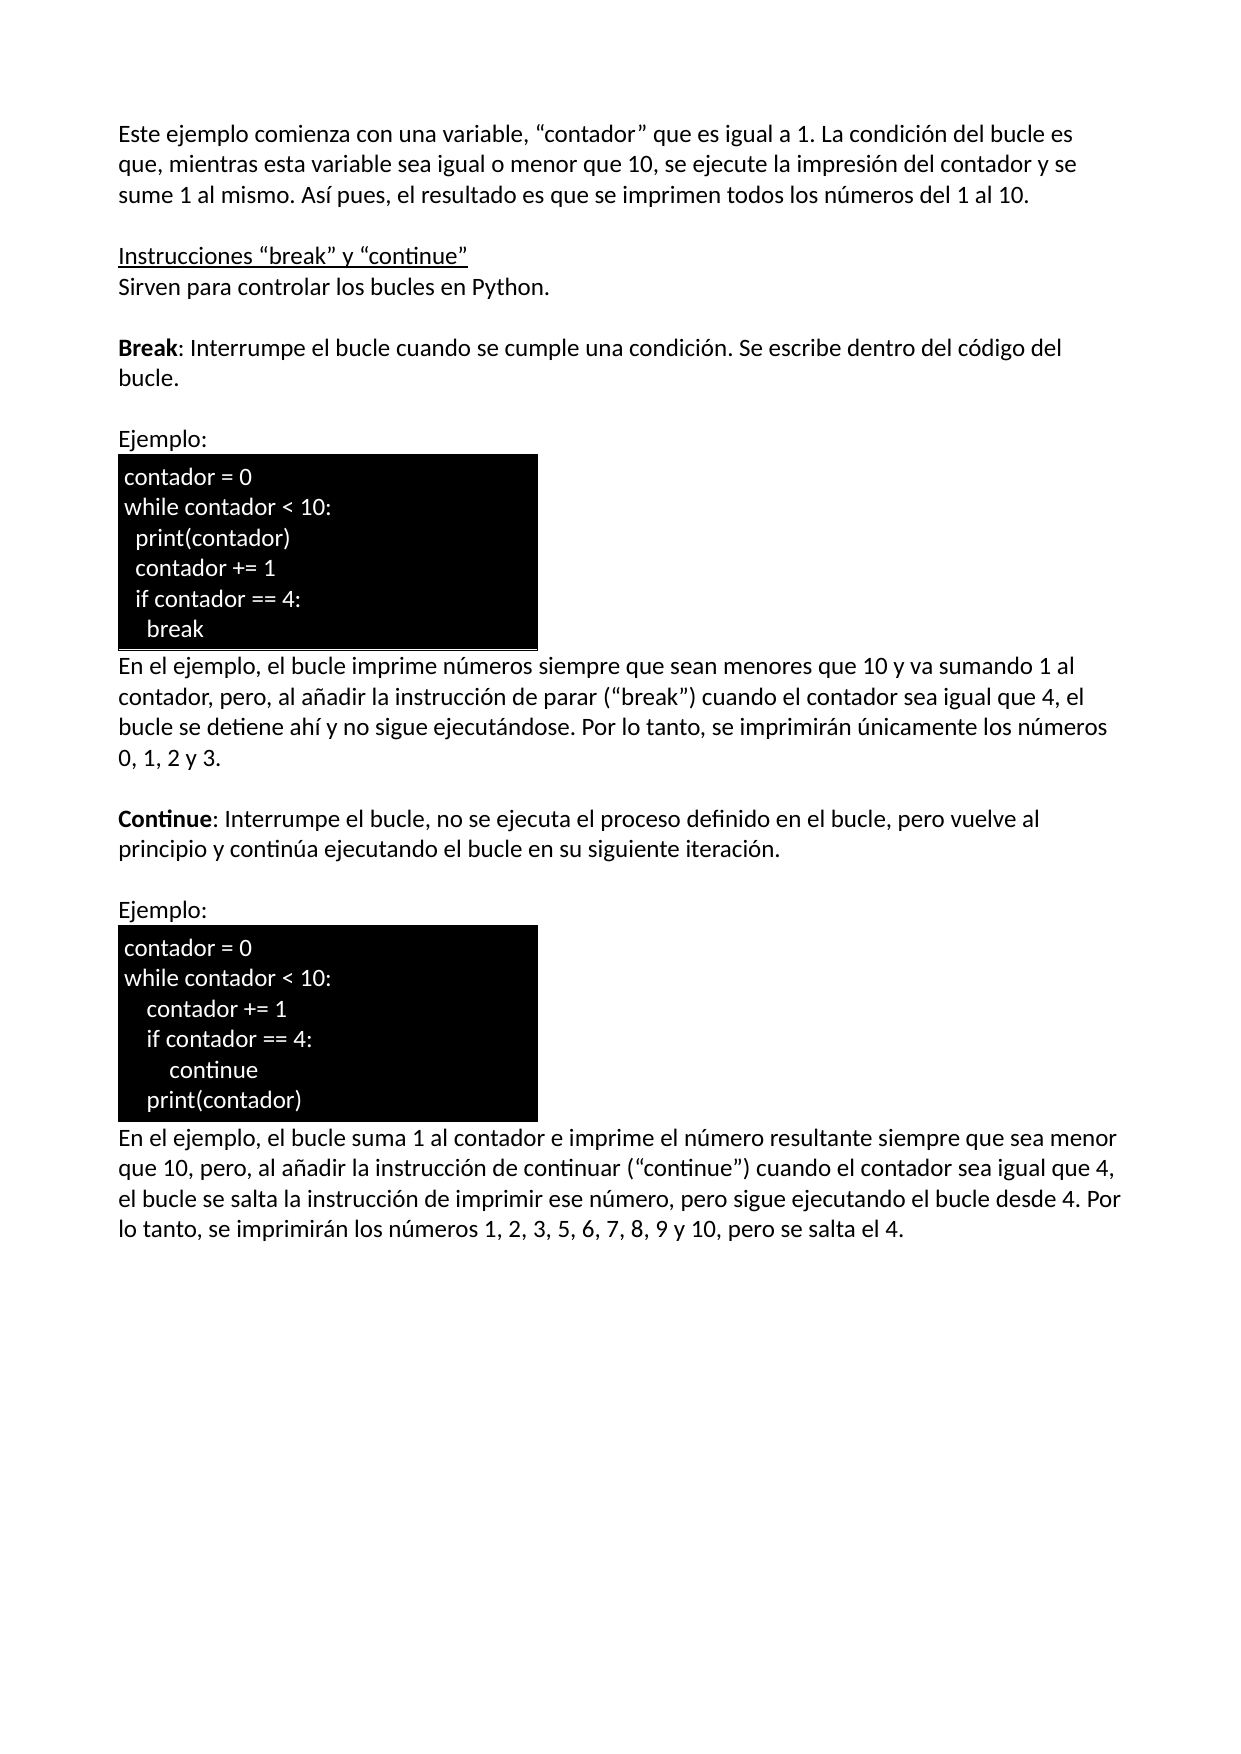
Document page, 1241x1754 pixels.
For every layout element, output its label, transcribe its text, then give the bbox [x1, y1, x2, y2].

text Sirven para controlar los bucles en Python. [118, 271, 1122, 301]
text Ejemplo: [118, 895, 1122, 925]
text Ejemplo: [118, 423, 1122, 454]
text Break: Interrumpe el bucle cuando se cumple una condición. Se escribe dentro del código del bucle. [118, 332, 1122, 393]
text Instrucciones “break” y “continue” [118, 240, 1122, 271]
text En el ejemplo, el bucle imprime números siempre que sean menores que 10 y va sumando 1 al contador, pero, al añadir la instrucción de parar (“break”) cuando el contador sea igual que 4, el bucle se detiene ahí y no sigue ejecutándose. Por lo tanto, se imprimirán únicamente los números 0, 1, 2 y 3. [118, 651, 1122, 773]
text Este ejemplo comienza con una variable, “contador” que es igual a 1. La condición del bucle es que, mientras esta variable sea igual o menor que 10, se ejecute la impresión del contador y se sume 1 al mismo. Así pues, el resultado es que se imprimen todos los números del 1 al 10. [118, 118, 1122, 210]
text En el ejemplo, el bucle suma 1 al contador e imprime el número resultante siempre que sea menor que 10, pero, al añadir la instrucción de continuar (“continue”) cuando el contador sea igual que 4, el bucle se salta la instrucción de imprimir ese número, pero sigue ejecutando el bucle desde 4. Por lo tanto, se imprimirán los números 1, 2, 3, 5, 6, 7, 8, 9 y 10, pero se salta el 4. [118, 1122, 1122, 1244]
table_header contador = 0 while contador < 10: print(contador) contador += 1 if contador == 4: break [119, 455, 537, 649]
text Continue: Interrumpe el bucle, no se ejecuta el proceso definido en el bucle, pero vuelve al principio y continúa ejecutando el bucle en su siguiente iteración. [118, 803, 1122, 864]
table_header contador = 0 while contador < 10: contador += 1 if contador == 4: continue print(contador) [119, 926, 537, 1121]
